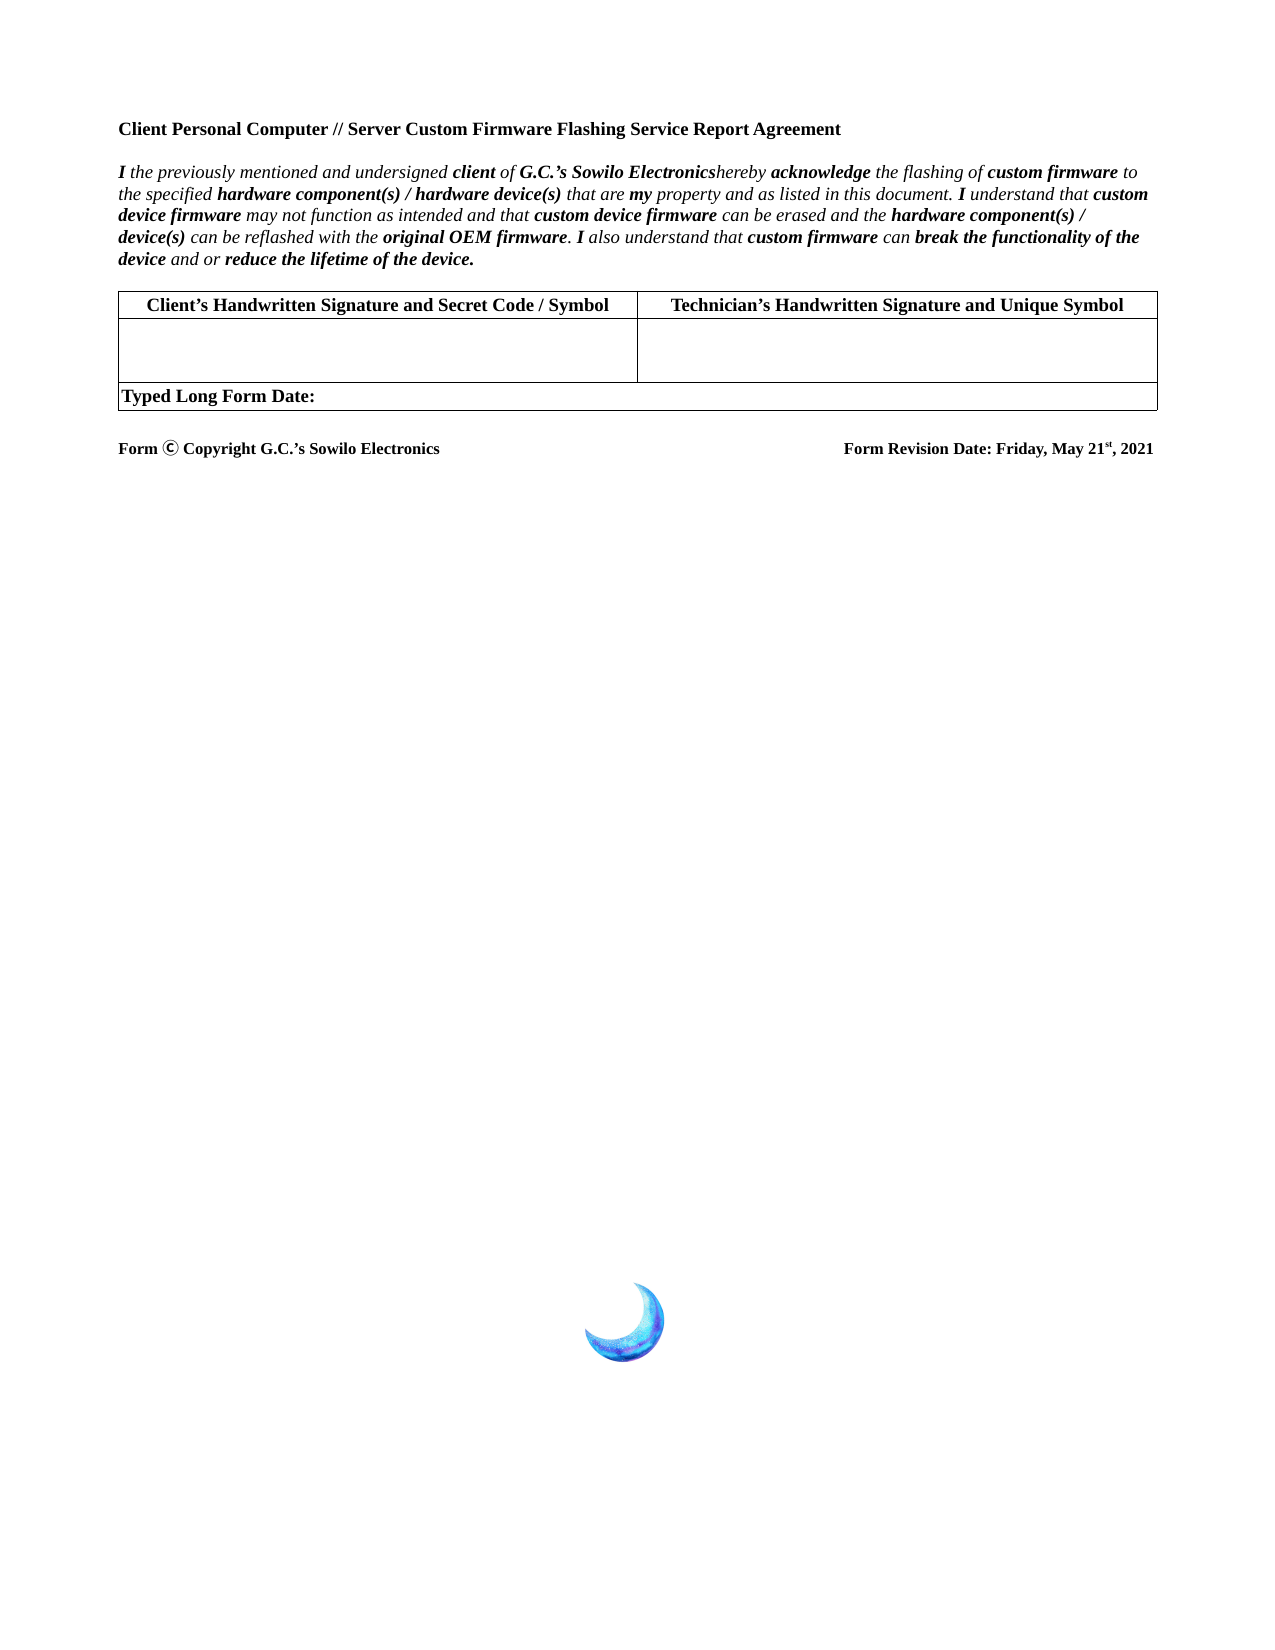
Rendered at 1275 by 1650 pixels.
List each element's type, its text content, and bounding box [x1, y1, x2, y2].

picture [575, 1272, 675, 1373]
table_cell [638, 319, 1157, 382]
table_header Client’s Handwritten Signature and Secret Code / Symbol [119, 292, 637, 318]
table_header Technician’s Handwritten Signature and Unique Symbol [638, 292, 1157, 318]
table_header Typed Long Form Date: [119, 383, 1157, 410]
table_cell [119, 319, 637, 382]
text Client Personal Computer // Server Custom Firmware Flashing Service Report Agreement [118, 118, 1157, 140]
text Form Ⓒ Copyright G.C.’s Sowilo Electronics Form Revision Date: Friday, May 21st, 2021 [118, 439, 1157, 458]
text I the previously mentioned and undersigned client of G.C.’s Sowilo Electronicshereby acknowledge the flashing of custom firmware to the specified hardware component(s) / hardware device(s) that are my property and as listed in this document. I understand that custom device firmware may not function as intended and that custom device firmware can be erased and the hardware component(s) / device(s) can be reflashed with the original OEM firmware. I also understand that custom firmware can break the functionality of the device and or reduce the lifetime of the device. [118, 161, 1157, 269]
